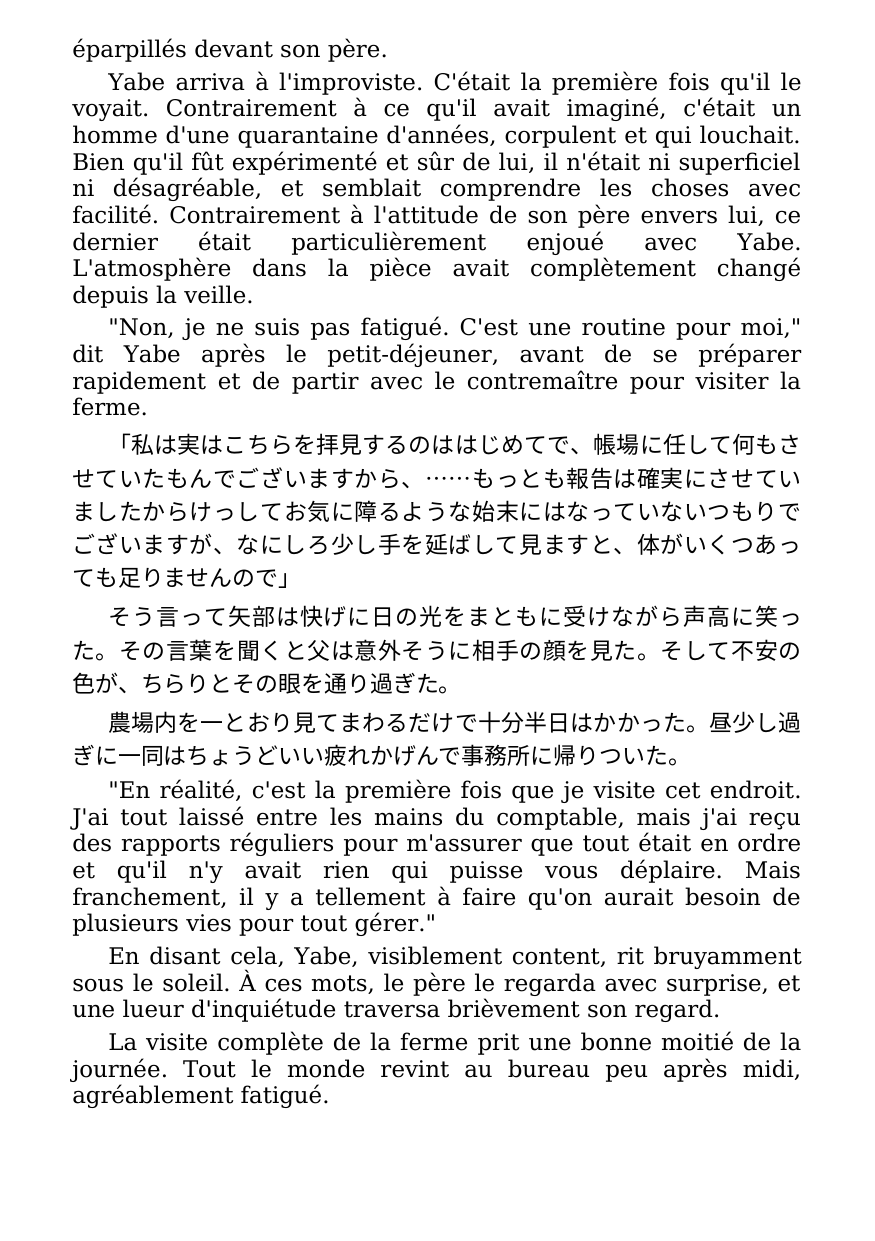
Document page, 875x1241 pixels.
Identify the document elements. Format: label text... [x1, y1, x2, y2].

text 農場内を一とおり見てまわるだけで十分半日はかかった。昼少し過ぎに一同はちょうどいい疲れかげんで事務所に帰りついた。 [72, 705, 802, 771]
text 「私は実はこちらを拝見するのははじめてで、帳場に任して何もさせていたもんでございますから、……もっとも報告は確実にさせていましたからけっしてお気に障るような始末にはなっていないつもりでございますが、なにしろ少し手を延ばして見ますと、体がいくつあっても足りませんので」 [72, 427, 802, 593]
text En disant cela, Yabe, visiblement content, rit bruyamment sous le soleil. À ces mots, le père le regarda avec surprise, et une lueur d'inquiétude traversa brièvement son regard. [72, 943, 802, 1023]
text Yabe arriva à l'improviste. C'était la première fois qu'il le voyait. Contrairement à ce qu'il avait imaginé, c'était un homme d'une quarantaine d'années, corpulent et qui louchait. Bien qu'il fût expérimenté et sûr de lui, il n'était ni superficiel ni désagréable, et semblait comprendre les choses avec facilité. Contrairement à l'attitude de son père envers lui, ce dernier était particulièrement enjoué avec Yabe. L'atmosphère dans la pièce avait complètement changé depuis la veille. [72, 69, 802, 309]
text そう言って矢部は快げに日の光をまともに受けながら声高に笑った。その言葉を聞くと父は意外そうに相手の顔を見た。そして不安の色が、ちらりとその眼を通り過ぎた。 [72, 599, 802, 699]
text "Non, je ne suis pas fatigué. C'est une routine pour moi," dit Yabe après le petit-déjeuner, avant de se préparer rapidement et de partir avec le contremaître pour visiter la ferme. [72, 314, 802, 421]
text La visite complète de la ferme prit une bonne moitié de la journée. Tout le monde revint au bureau peu après midi, agréablement fatigué. [72, 1029, 802, 1109]
text éparpillés devant son père. [72, 36, 802, 63]
text "En réalité, c'est la première fois que je visite cet endroit. J'ai tout laissé entre les mains du comptable, mais j'ai reçu des rapports réguliers pour m'assurer que tout était en ordre et qu'il n'y avait rien qui puisse vous déplaire. Mais franchement, il y a tellement à faire qu'on aurait besoin de plusieurs vies pour tout gérer." [72, 777, 802, 937]
